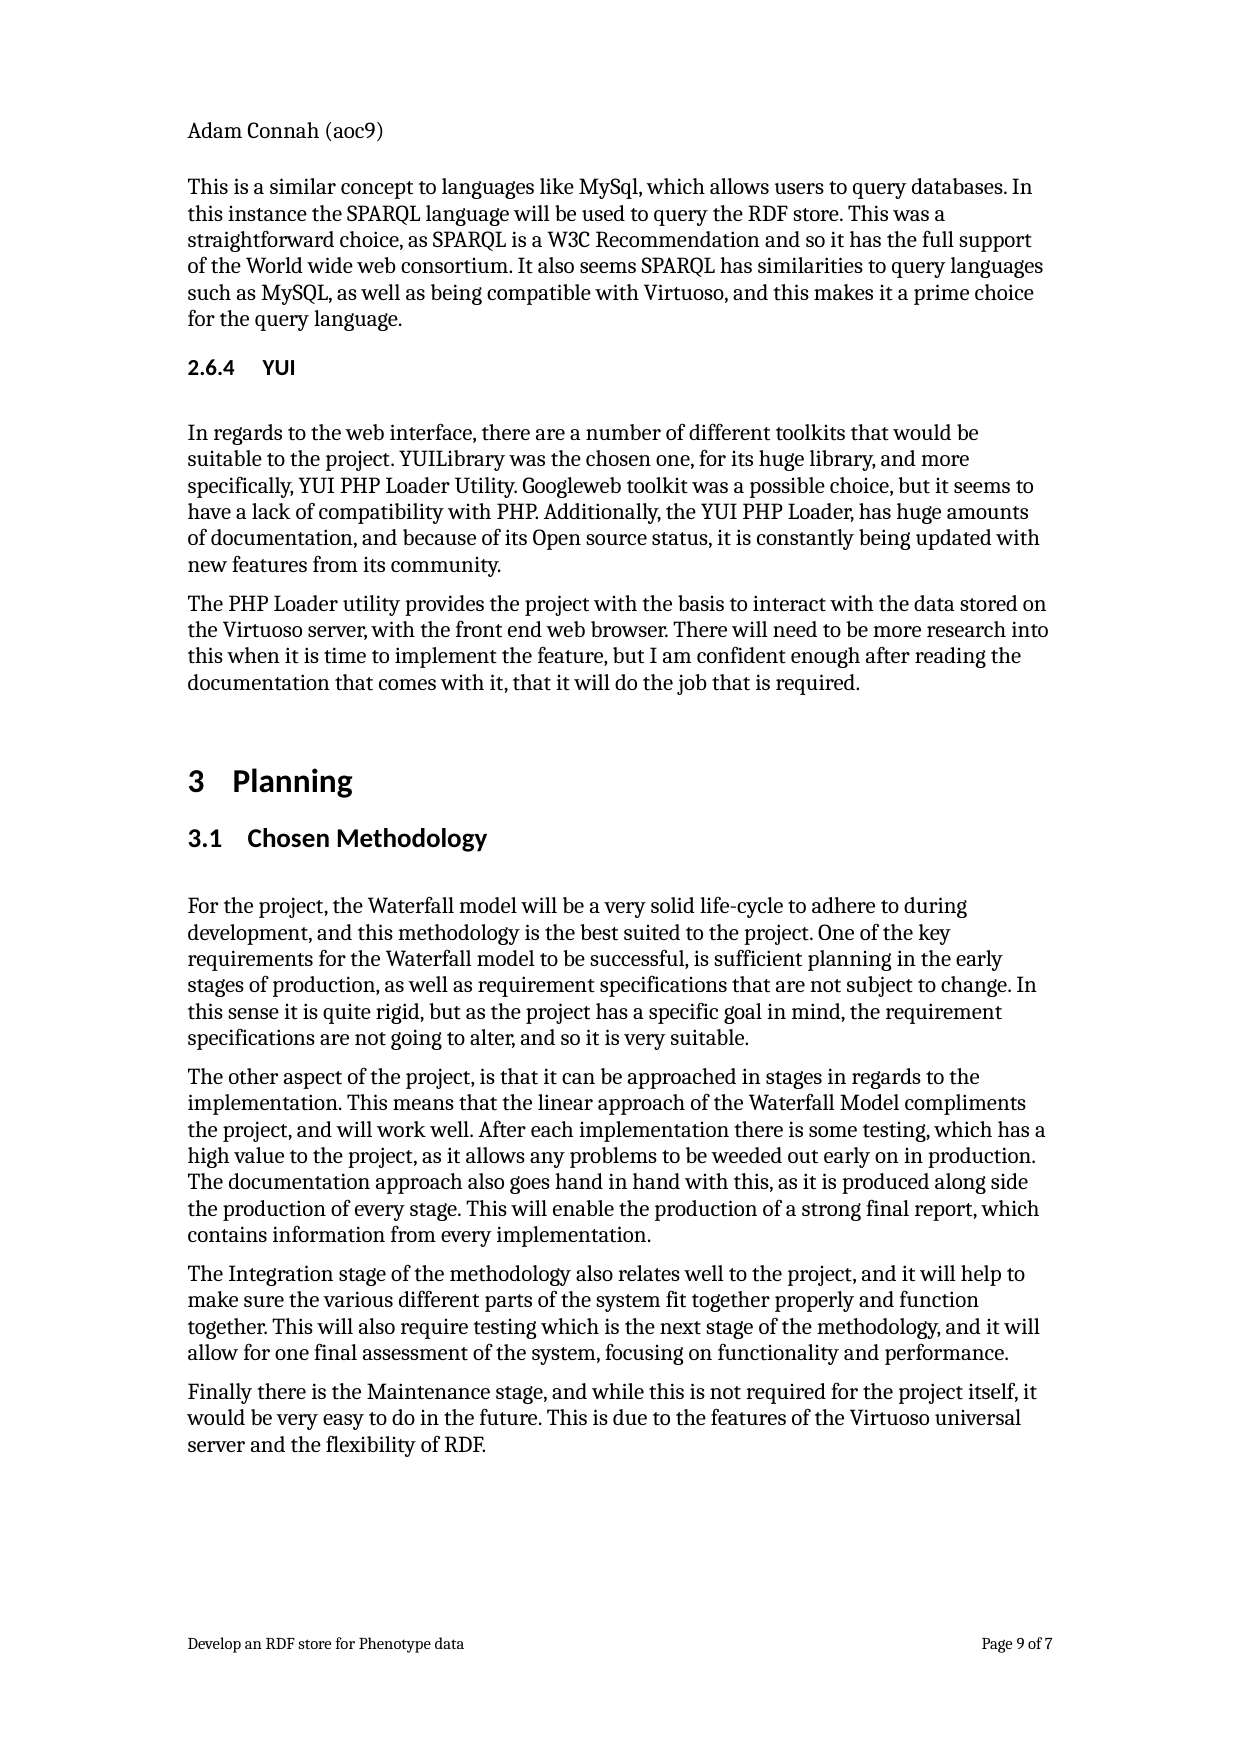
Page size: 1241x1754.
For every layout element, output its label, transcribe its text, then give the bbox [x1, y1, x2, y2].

text The PHP Loader utility provides the project with the basis to interact with the data stored on the Virtuoso server, with the front end web browser. There will need to be more research into this when it is time to implement the feature, but I am confident enough after reading the documentation that comes with it, that it will do the job that is required. [187, 590, 1053, 696]
text The other aspect of the project, is that it can be approached in stages in regards to the implementation. This means that the linear approach of the Waterfall Model compliments the project, and will work well. After each implementation there is some testing, which has a high value to the project, as it allows any problems to be weeded out early on in production. The documentation approach also goes hand in hand with this, as it is produced along side the production of every stage. This will enable the production of a strong final report, which contains information from every implementation. [187, 1064, 1053, 1248]
subtitle YUI [187, 353, 1053, 381]
text In regards to the web interface, there are a number of different toolkits that would be suitable to the project. YUILibrary was the chosen one, for its huge library, and more specifically, YUI PHP Loader Utility. Googleweb toolkit was a possible choice, but it seems to have a lack of compatibility with PHP. Additionally, the YUI PHP Loader, has huge amounts of documentation, and because of its Open source status, it is constantly being updated with new features from its community. [187, 420, 1053, 578]
text The Integration stage of the methodology also relates well to the project, and it will help to make sure the various different parts of the system fit together properly and function together. This will also require testing which is the next stage of the methodology, and it will allow for one final assessment of the system, focusing on functionality and performance. [187, 1261, 1053, 1366]
text For the project, the Waterfall model will be a very solid life-cycle to adhere to during development, and this methodology is the best suited to the project. One of the key requirements for the Waterfall model to be successful, is sufficient planning in the early stages of production, as well as requirement specifications that are not subject to change. In this sense it is quite rigid, but as the project has a specific goal in mind, the requirement specifications are not going to alter, and so it is very suitable. [187, 893, 1053, 1051]
subtitle Planning [187, 760, 1053, 800]
subtitle Chosen Methodology [187, 821, 1053, 854]
text This is a similar concept to languages like MySql, which allows users to query databases. In this instance the SPARQL language will be used to query the RDF store. This was a straightforward choice, as SPARQL is a W3C Recommendation and so it has the full support of the World wide web consortium. It also seems SPARQL has similarities to query languages such as MySQL, as well as being compatible with Virtuoso, and this makes it a prime choice for the query language. [187, 174, 1053, 332]
text Finally there is the Maintenance stage, and while this is not required for the project itself, it would be very easy to do in the future. This is due to the features of the Virtuoso universal server and the flexibility of RDF. [187, 1379, 1053, 1458]
